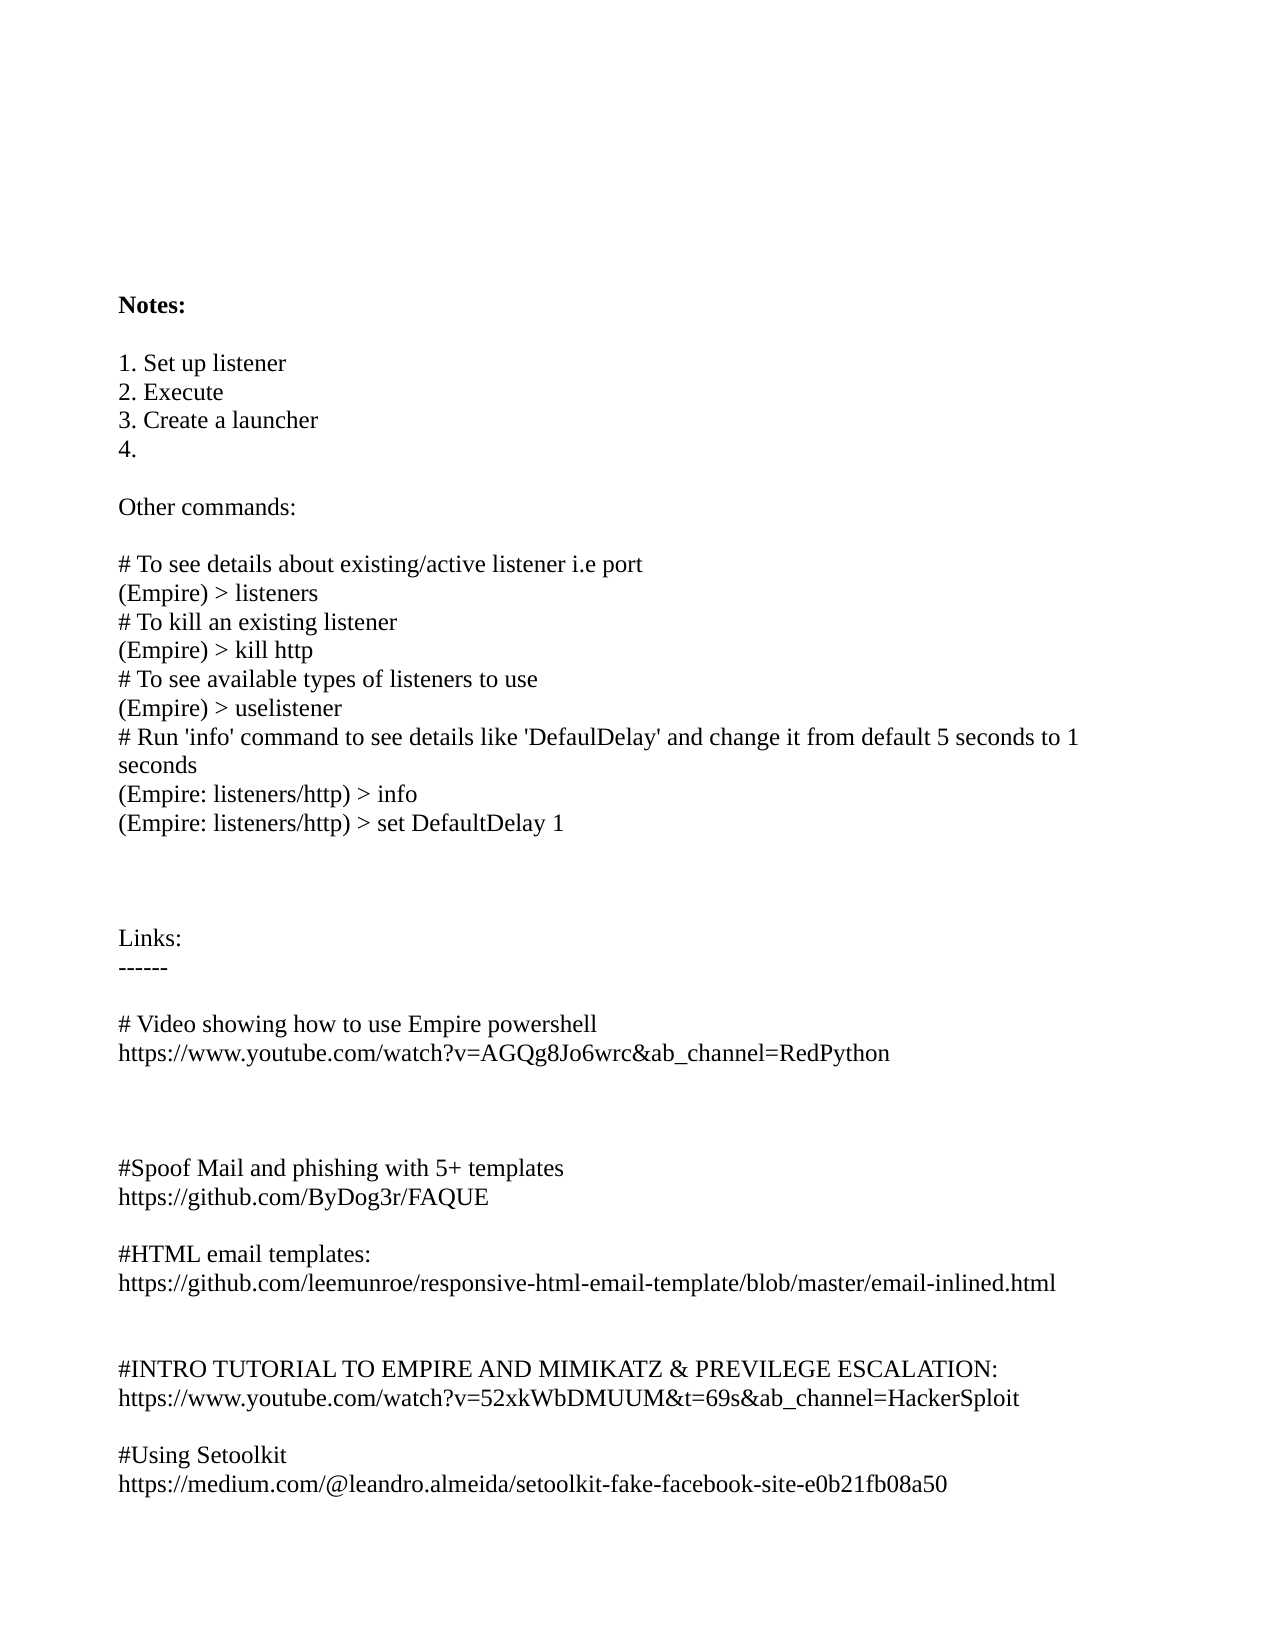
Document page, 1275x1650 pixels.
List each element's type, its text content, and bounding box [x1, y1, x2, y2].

text https://github.com/ByDog3r/FAQUE [118, 1182, 1157, 1211]
text # To kill an existing listener [118, 607, 1157, 636]
text https://www.youtube.com/watch?v=52xkWbDMUUM&t=69s&ab_channel=HackerSploit [118, 1383, 1157, 1412]
text #INTRO TUTORIAL TO EMPIRE AND MIMIKATZ & PREVILEGE ESCALATION: [118, 1354, 1157, 1383]
text 2. Execute [118, 377, 1157, 406]
text 3. Create a launcher [118, 406, 1157, 434]
text https://www.youtube.com/watch?v=AGQg8Jo6wrc&ab_channel=RedPython [118, 1038, 1157, 1067]
text (Empire: listeners/http) > set DefaultDelay 1 [118, 808, 1157, 837]
text 4. [118, 434, 1157, 463]
text https://medium.com/@leandro.almeida/setoolkit-fake-facebook-site-e0b21fb08a50 [118, 1469, 1157, 1498]
text #Spoof Mail and phishing with 5+ templates [118, 1153, 1157, 1182]
text (Empire: listeners/http) > info [118, 779, 1157, 808]
text Notes: [118, 291, 1157, 319]
text # To see available types of listeners to use [118, 664, 1157, 693]
text (Empire) > kill http [118, 636, 1157, 664]
text # To see details about existing/active listener i.e port [118, 549, 1157, 578]
text ------ [118, 952, 1157, 981]
text https://github.com/leemunroe/responsive-html-email-template/blob/master/email-inlined.html [118, 1268, 1157, 1297]
text #HTML email templates: [118, 1239, 1157, 1268]
text (Empire) > listeners [118, 578, 1157, 607]
text Other commands: [118, 492, 1157, 521]
text 1. Set up listener [118, 348, 1157, 377]
text #Using Setoolkit [118, 1441, 1157, 1469]
text # Video showing how to use Empire powershell [118, 1009, 1157, 1038]
text (Empire) > uselistener [118, 693, 1157, 722]
text Links: [118, 923, 1157, 952]
text # Run 'info' command to see details like 'DefaulDelay' and change it from default 5 seconds to 1 seconds [118, 722, 1157, 779]
